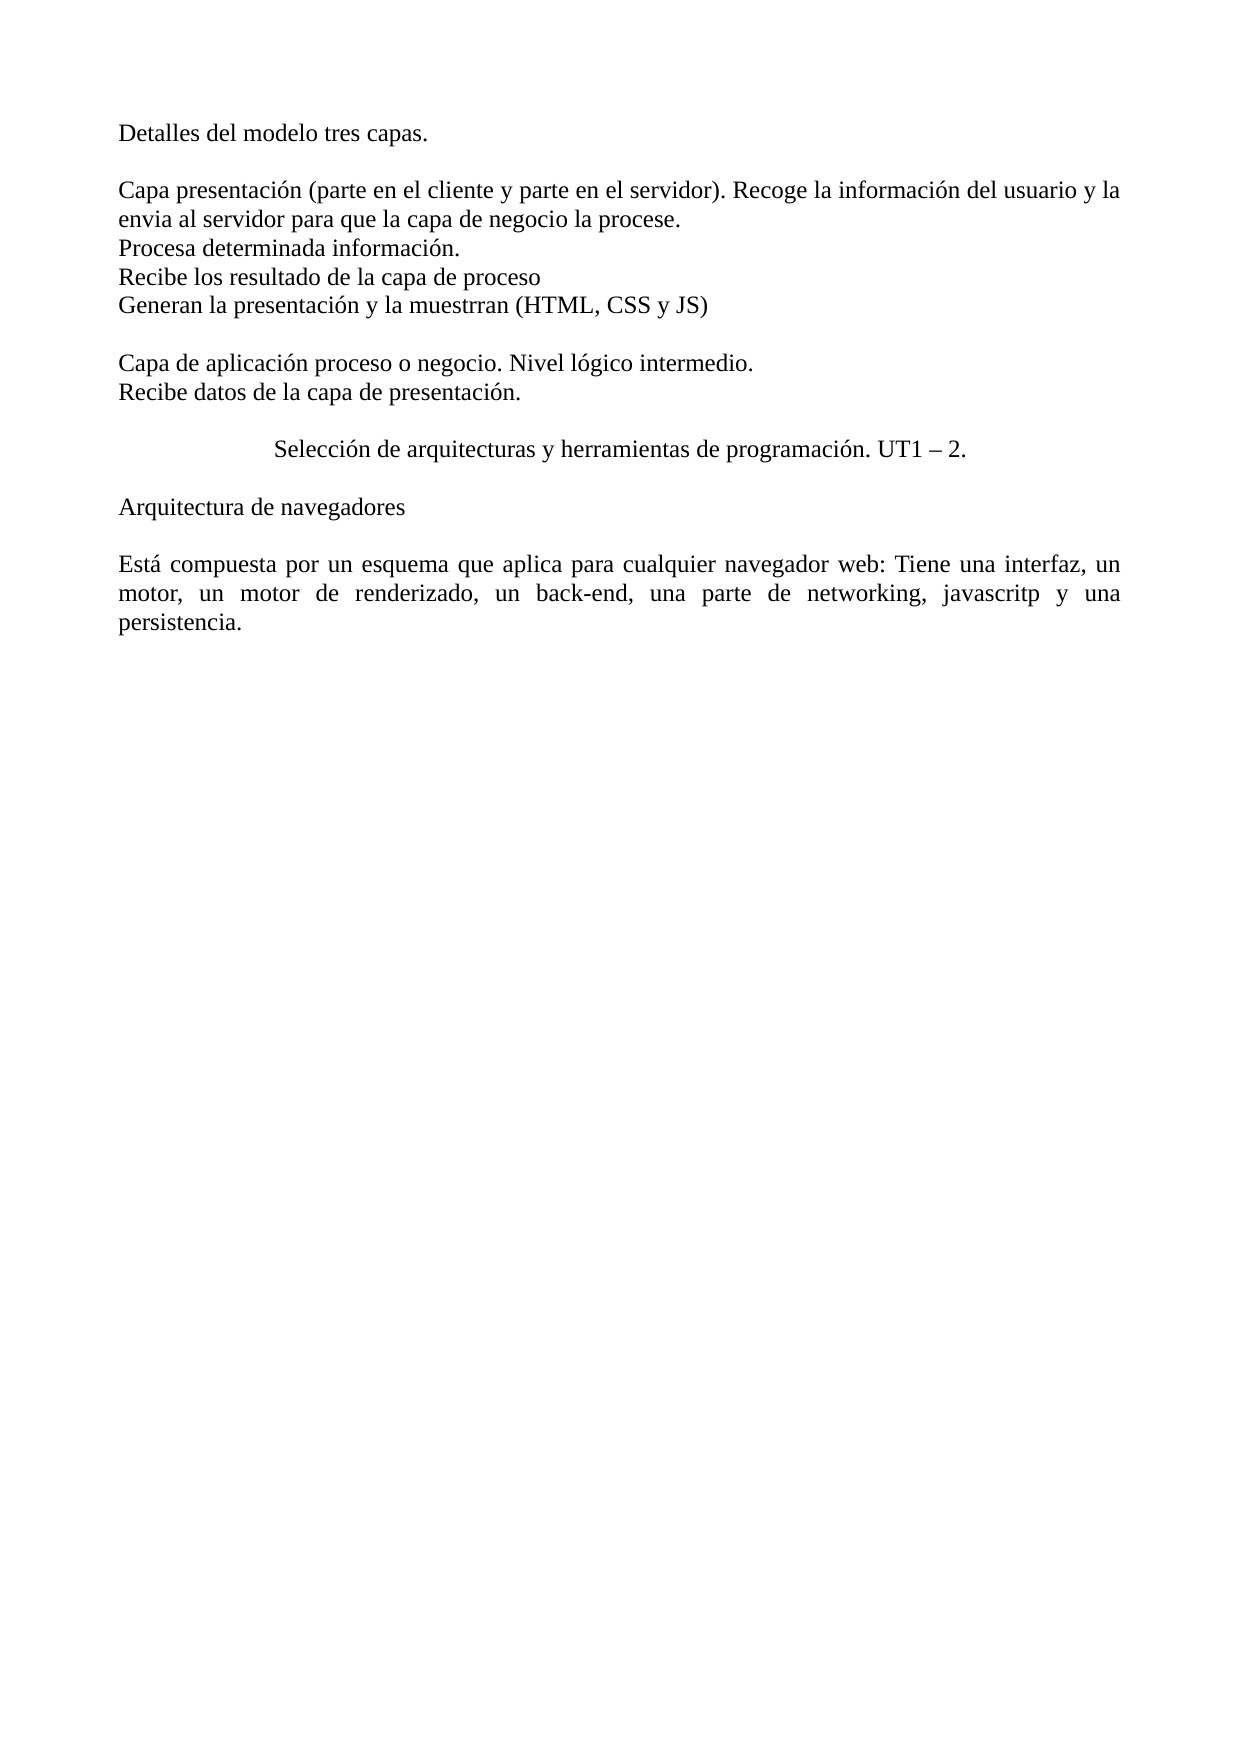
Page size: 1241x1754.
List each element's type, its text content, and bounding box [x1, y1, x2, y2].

text Capa de aplicación proceso o negocio. Nivel lógico intermedio. [118, 348, 1122, 377]
text Capa presentación (parte en el cliente y parte en el servidor). Recoge la información del usuario y la envia al servidor para que la capa de negocio la procese. [118, 176, 1122, 233]
text Procesa determinada información. [118, 233, 1122, 262]
text Está compuesta por un esquema que aplica para cualquier navegador web: Tiene una interfaz, un motor, un motor de renderizado, un back-end, una parte de networking, javascritp y una persistencia. [118, 549, 1122, 636]
text Recibe los resultado de la capa de proceso [118, 262, 1122, 291]
text Selección de arquitecturas y herramientas de programación. UT1 – 2. [118, 434, 1122, 463]
text Generan la presentación y la muestrran (HTML, CSS y JS) [118, 291, 1122, 319]
text Detalles del modelo tres capas. [118, 118, 1122, 147]
text Recibe datos de la capa de presentación. [118, 377, 1122, 406]
text Arquitectura de navegadores [118, 492, 1122, 521]
